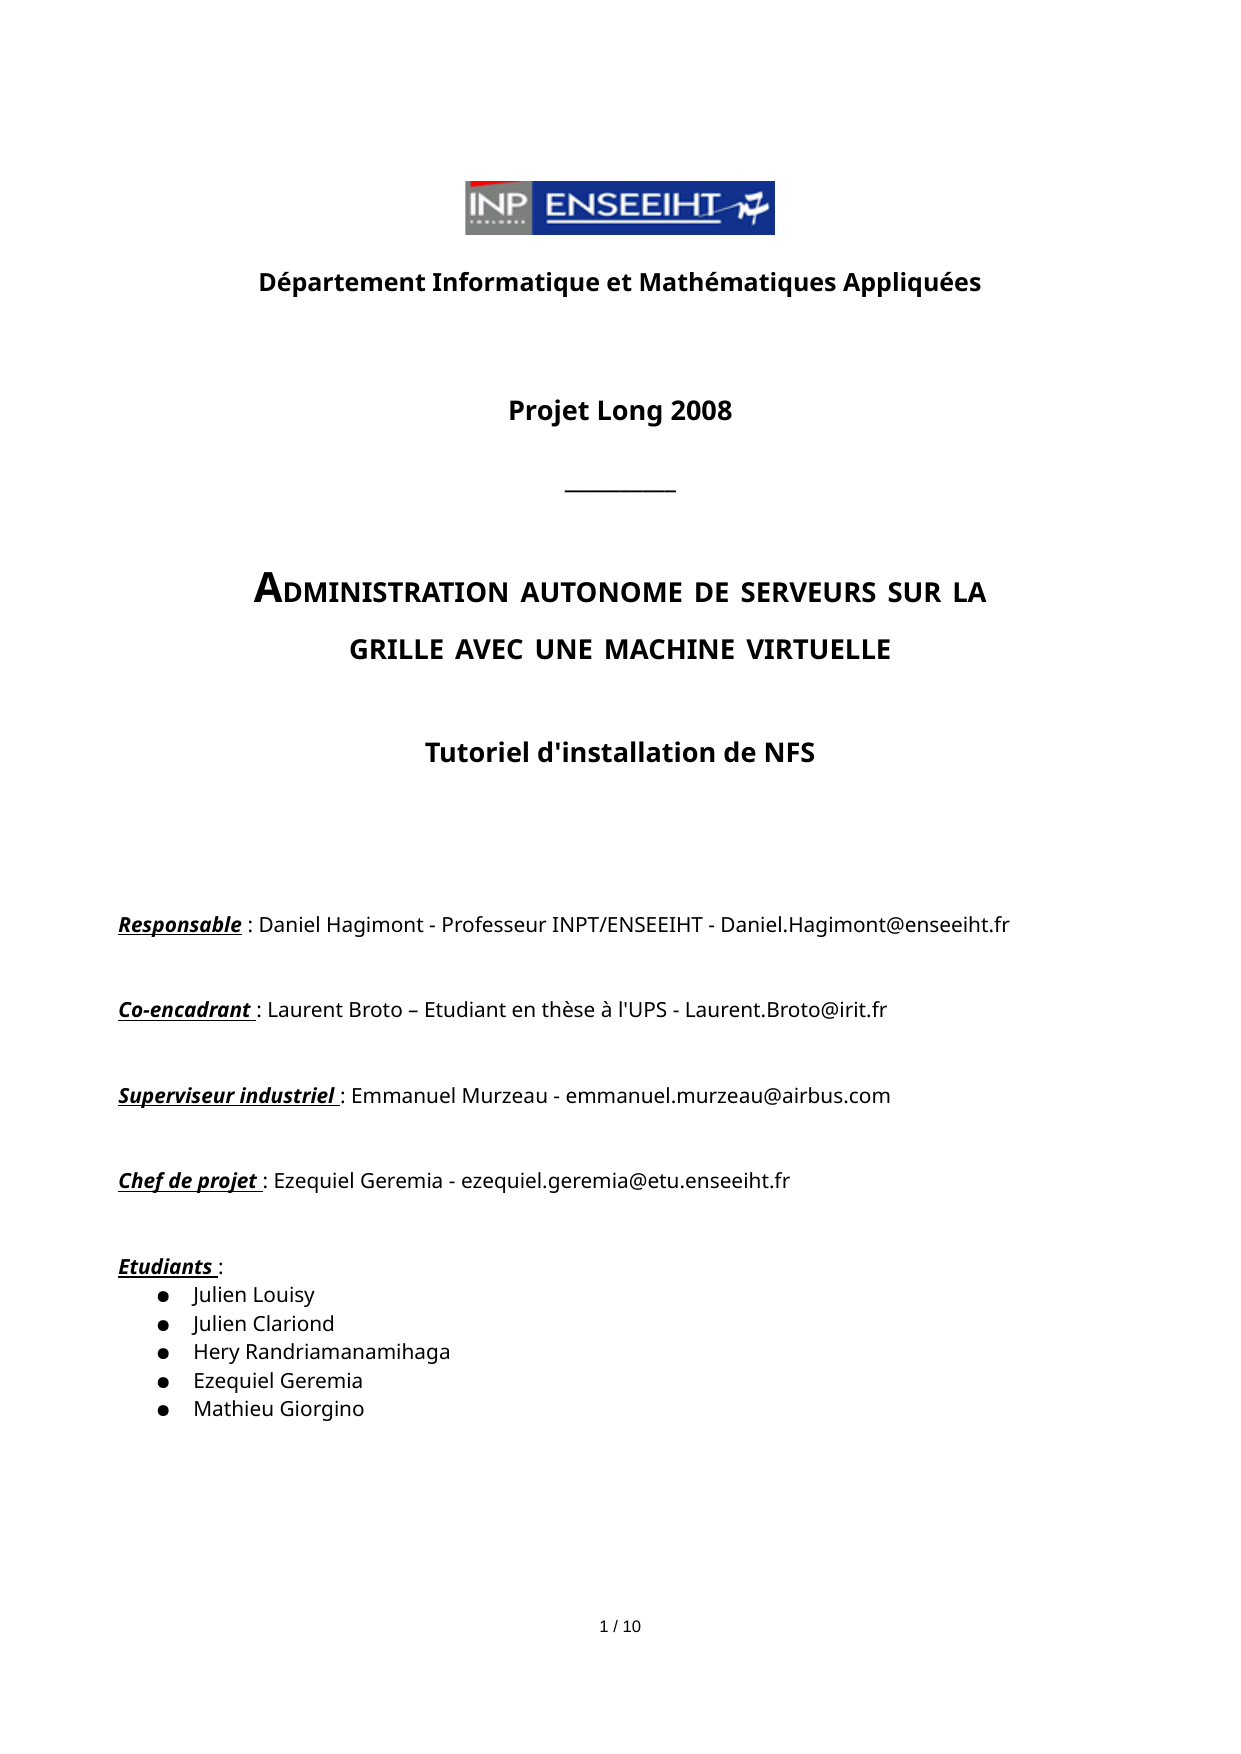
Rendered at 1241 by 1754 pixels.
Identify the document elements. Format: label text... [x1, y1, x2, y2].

text Responsable : Daniel Hagimont - Professeur INPT/ENSEEIHT - Daniel.Hagimont@enseeiht.fr [118, 910, 1122, 938]
text Superviseur industriel : Emmanuel Murzeau - emmanuel.murzeau@airbus.com [118, 1081, 1122, 1109]
list Julien Clariond [156, 1309, 1122, 1337]
list Julien Louisy [156, 1281, 1122, 1309]
list Hery Randriamanamihaga [156, 1337, 1122, 1366]
text Département Informatique et Mathématiques Appliquées [118, 264, 1122, 298]
text Administration autonome de serveurs sur la grille avec une machine virtuelle [208, 558, 1032, 671]
text Tutoriel d'installation de NFS [118, 733, 1122, 770]
list Mathieu Giorgino [156, 1394, 1122, 1423]
text Etudiants : [118, 1252, 1122, 1281]
text __________ [118, 459, 1122, 496]
list Ezequiel Geremia [156, 1366, 1122, 1394]
text Projet Long 2008 [118, 391, 1122, 428]
picture [465, 181, 775, 235]
text Chef de projet : Ezequiel Geremia - ezequiel.geremia@etu.enseeiht.fr [118, 1166, 1122, 1195]
text Co-encadrant : Laurent Broto – Etudiant en thèse à l'UPS - Laurent.Broto@irit.fr [118, 996, 1122, 1024]
